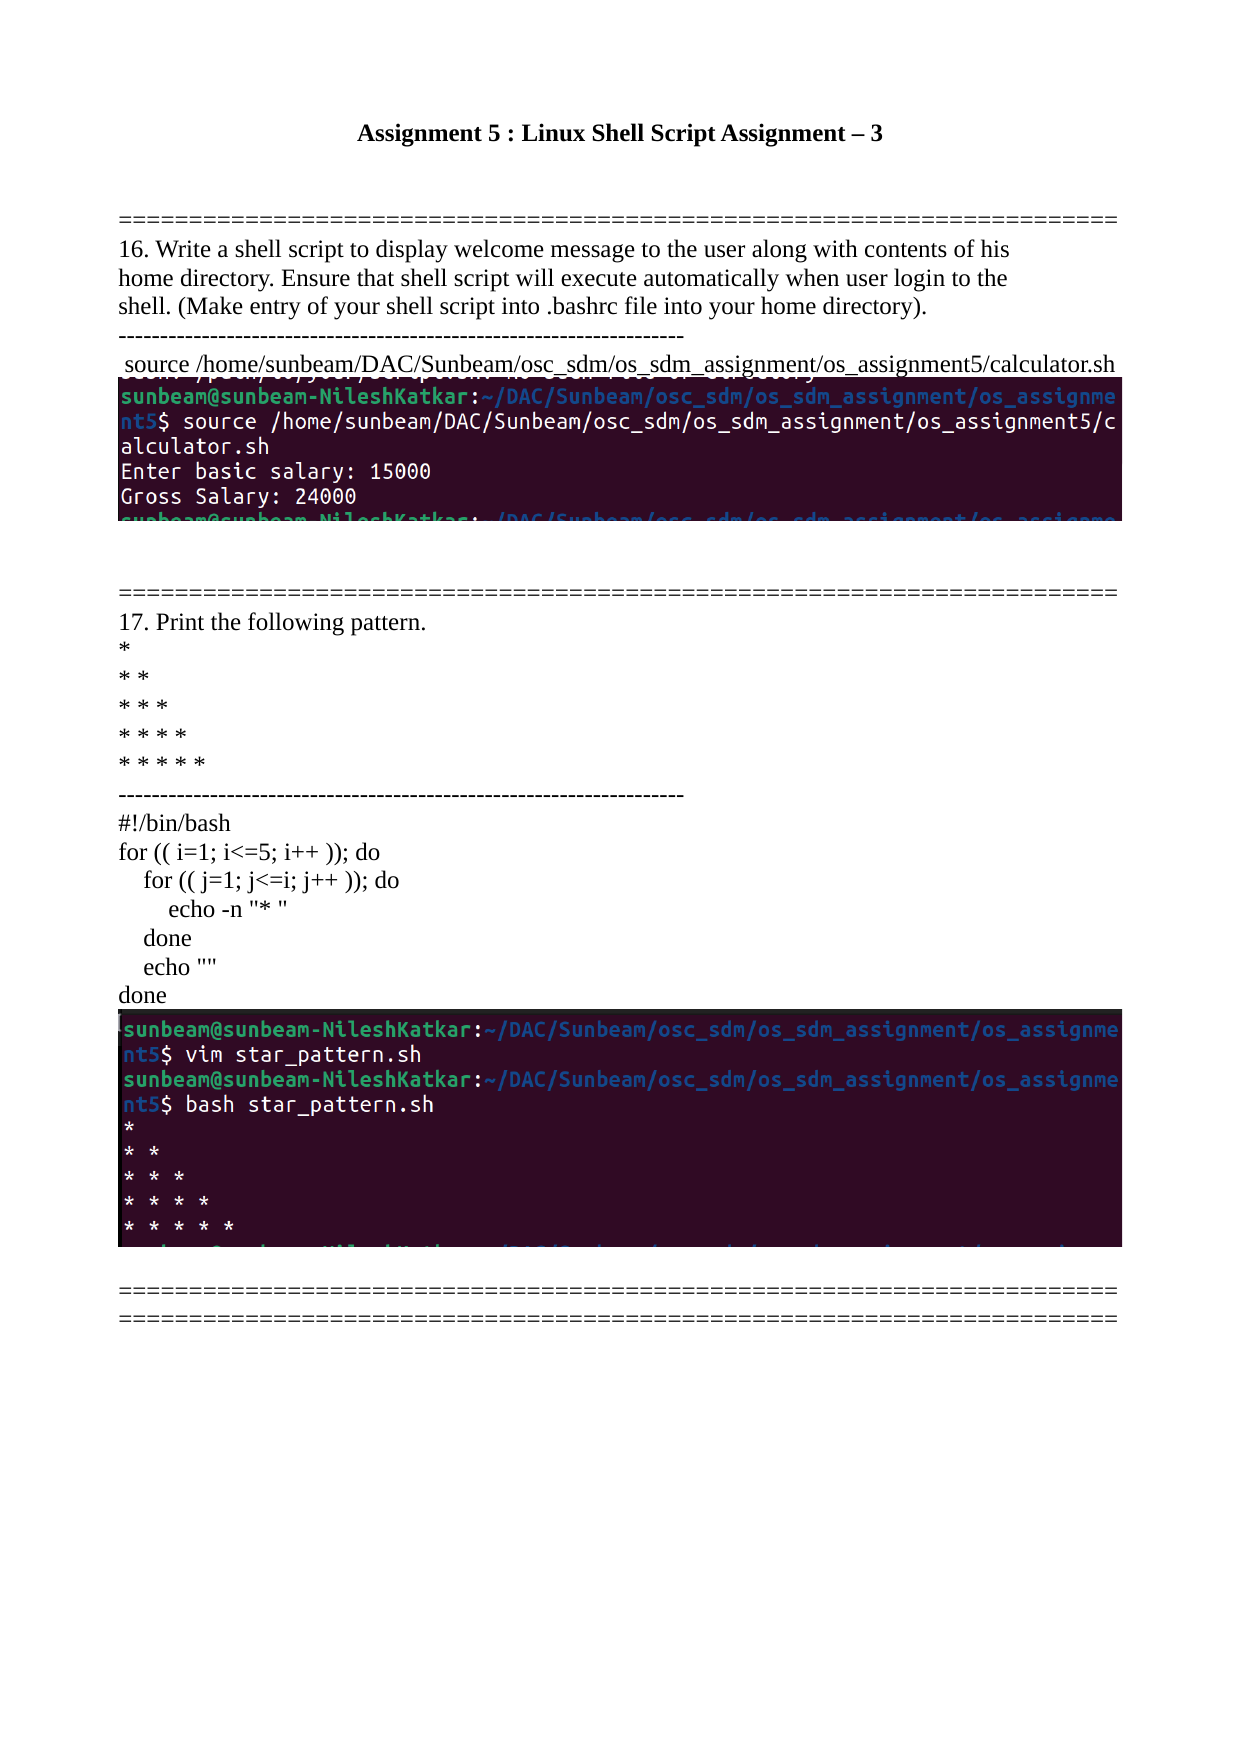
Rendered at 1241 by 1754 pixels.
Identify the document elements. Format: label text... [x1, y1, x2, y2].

text * [118, 636, 1122, 664]
text * * * [118, 693, 1122, 722]
picture [118, 377, 1123, 521]
text echo "" [118, 952, 1122, 981]
text done [118, 923, 1122, 952]
text -------------------------------------------------------------------- [118, 320, 1122, 349]
text ======================================================================= [118, 205, 1122, 234]
text * * * * * [118, 751, 1122, 779]
text 16. Write a shell script to display welcome message to the user along with contents of his [118, 234, 1122, 263]
text home directory. Ensure that shell script will execute automatically when user login to the [118, 263, 1122, 291]
text * * * * [118, 722, 1122, 751]
picture [118, 1009, 1123, 1247]
text echo -n "* " [118, 894, 1122, 923]
text ============================================================================================================================================== [118, 1276, 1122, 1333]
text ======================================================================= [118, 578, 1122, 607]
text 17. Print the following pattern. [118, 607, 1122, 636]
text done [118, 981, 1122, 1009]
text source /home/sunbeam/DAC/Sunbeam/osc_sdm/os_sdm_assignment/os_assignment5/calculator.sh [118, 349, 1122, 377]
text for (( i=1; i<=5; i++ )); do [118, 837, 1122, 866]
text * * [118, 664, 1122, 693]
text for (( j=1; j<=i; j++ )); do [118, 866, 1122, 894]
text -------------------------------------------------------------------- [118, 779, 1122, 808]
text #!/bin/bash [118, 808, 1122, 837]
text shell. (Make entry of your shell script into .bashrc file into your home directory). [118, 291, 1122, 320]
